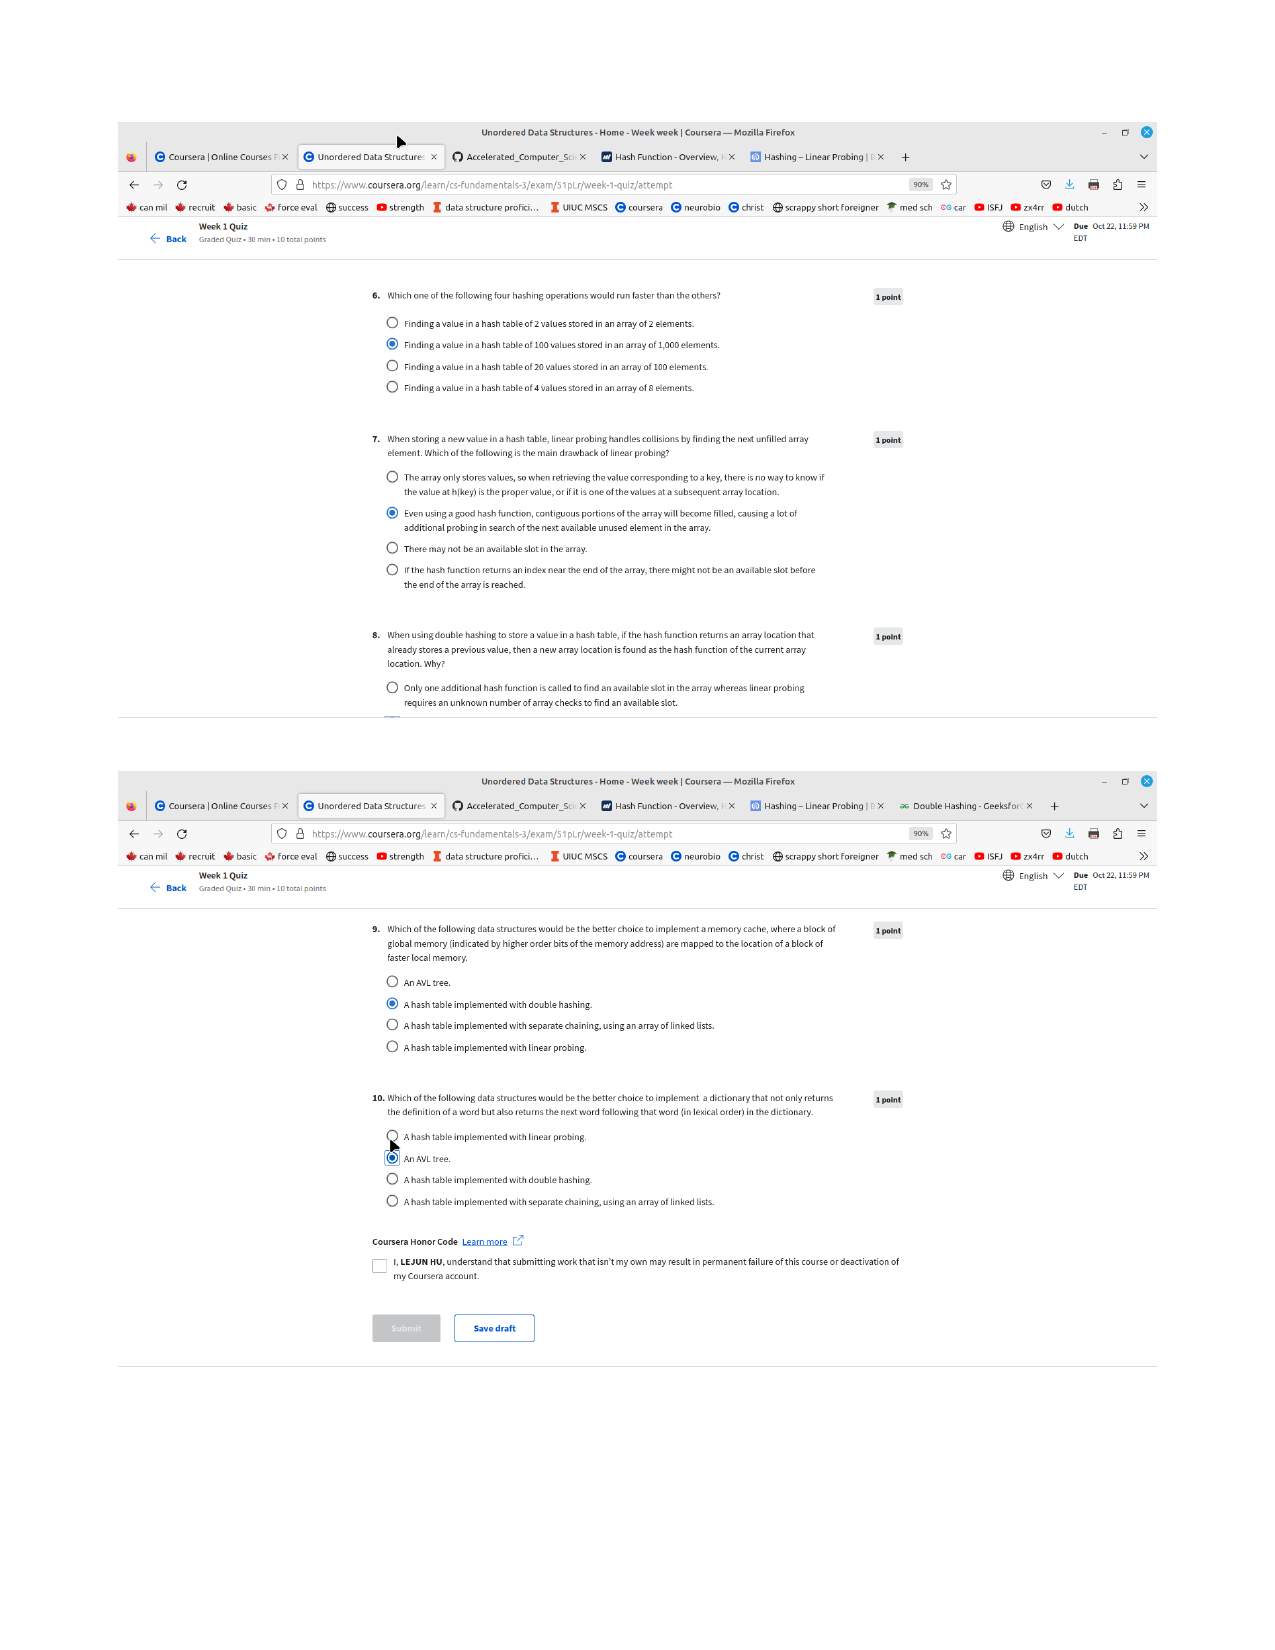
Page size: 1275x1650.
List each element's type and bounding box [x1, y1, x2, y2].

picture [118, 122, 1157, 718]
picture [118, 771, 1157, 1367]
